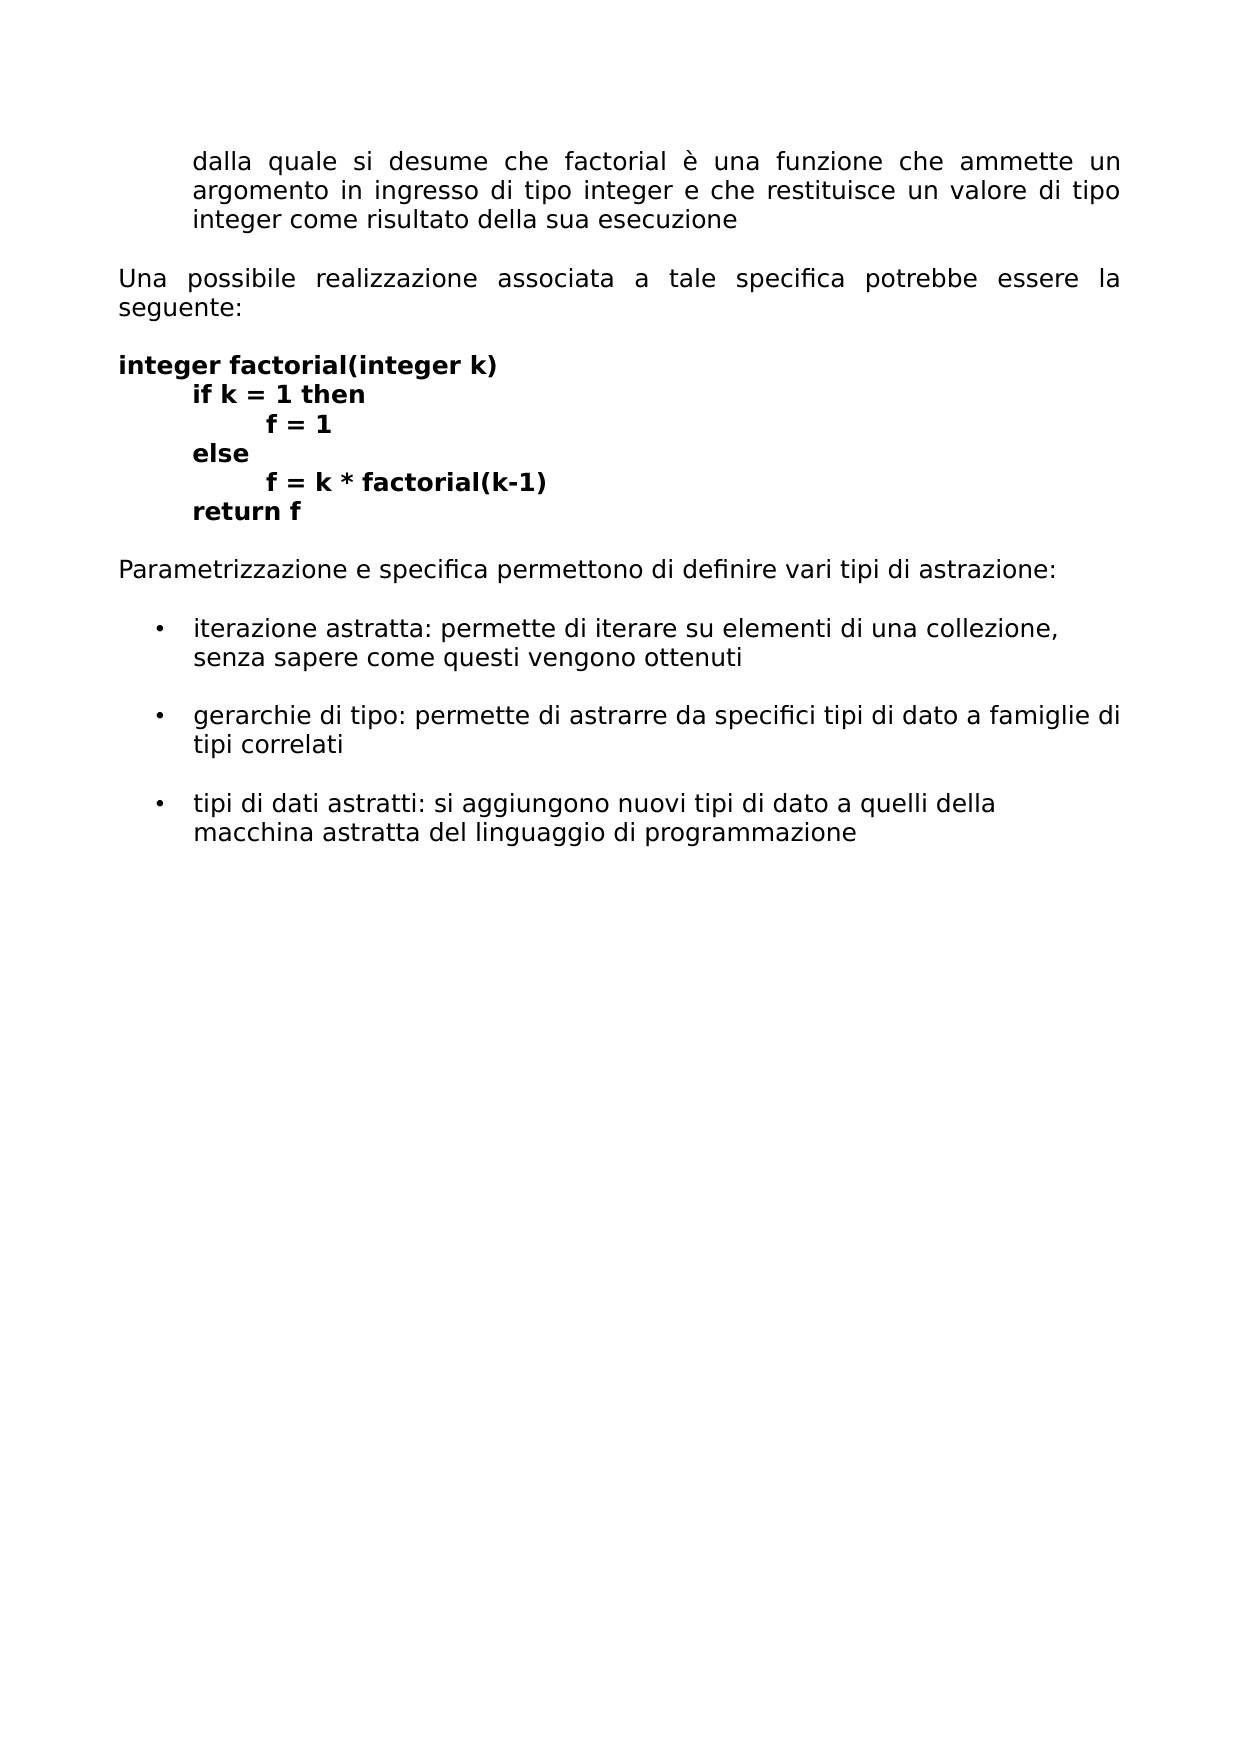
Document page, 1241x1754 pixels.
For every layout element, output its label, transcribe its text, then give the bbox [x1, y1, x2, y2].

text f = k * factorial(k-1) [266, 468, 1122, 497]
text f = 1 [266, 410, 1122, 439]
text if k = 1 then [192, 381, 1122, 410]
text else [192, 439, 1122, 468]
text Una possibile realizzazione associata a tale specifica potrebbe essere la seguente: [118, 264, 1122, 322]
text integer factorial(integer k) [118, 351, 1122, 381]
list iterazione astratta: permette di iterare su elementi di una collezione, senza sapere come questi vengono ottenuti [156, 614, 1122, 672]
text return f [192, 497, 1122, 526]
text Parametrizzazione e specifica permettono di definire vari tipi di astrazione: [118, 556, 1122, 585]
list gerarchie di tipo: permette di astrarre da specifici tipi di dato a famiglie di tipi correlati [156, 701, 1122, 760]
text dalla quale si desume che factorial è una funzione che ammette un argomento in ingresso di tipo integer e che restituisce un valore di tipo integer come risultato della sua esecuzione [192, 147, 1122, 235]
list tipi di dati astratti: si aggiungono nuovi tipi di dato a quelli della macchina astratta del linguaggio di programmazione [156, 789, 1122, 847]
